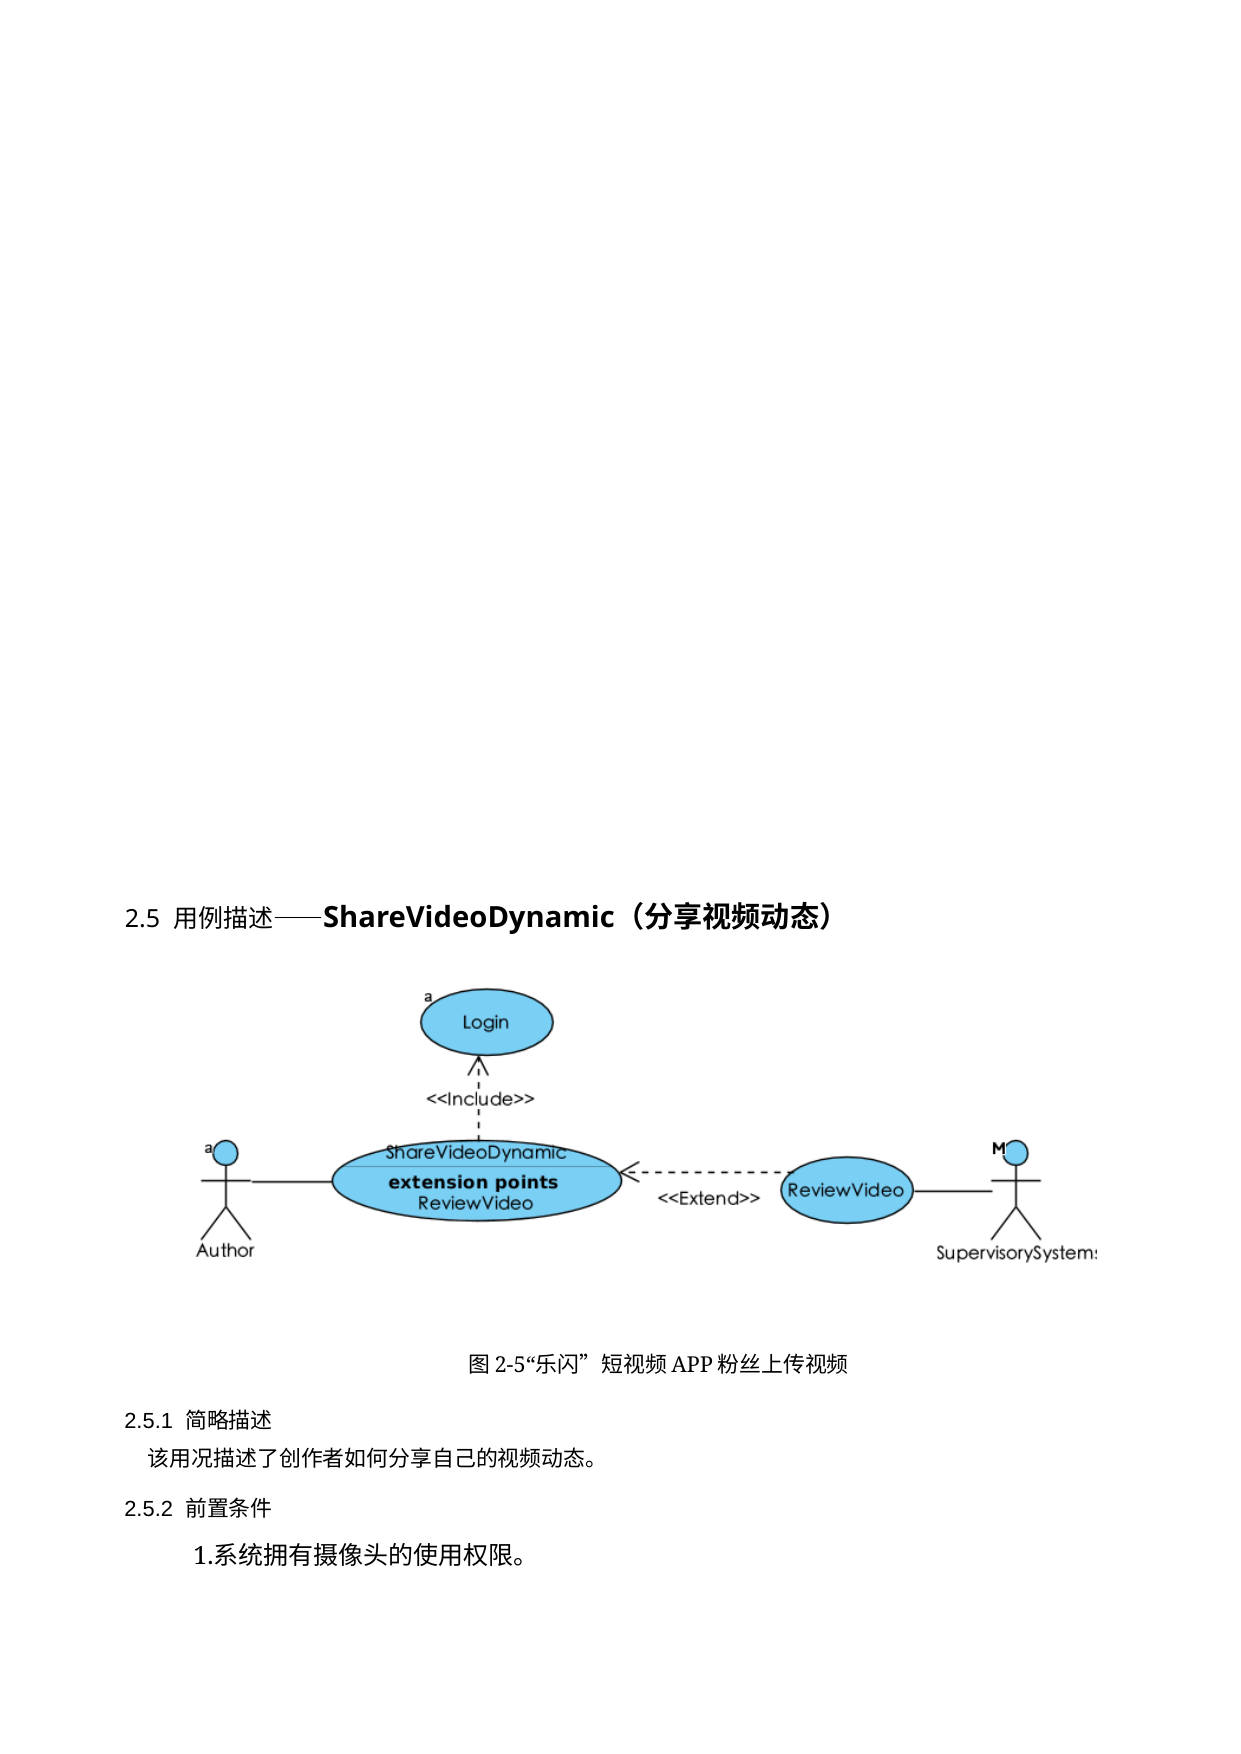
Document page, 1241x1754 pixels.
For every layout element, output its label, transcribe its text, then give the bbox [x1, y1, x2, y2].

subtitle 前置条件 [118, 1491, 1122, 1523]
text 该用况描述了创作者如何分享自己的视频动态。 [118, 1441, 1122, 1473]
subtitle 简略描述 [118, 1403, 1122, 1435]
text 图2-5“乐闪”短视频APP粉丝上传视频 [118, 1341, 1122, 1379]
list 1.系统拥有摄像头的使用权限。 [156, 1535, 1122, 1572]
picture [118, 978, 1123, 1341]
subtitle 用例描述——ShareVideoDynamic（分享视频动态） [118, 894, 1122, 936]
